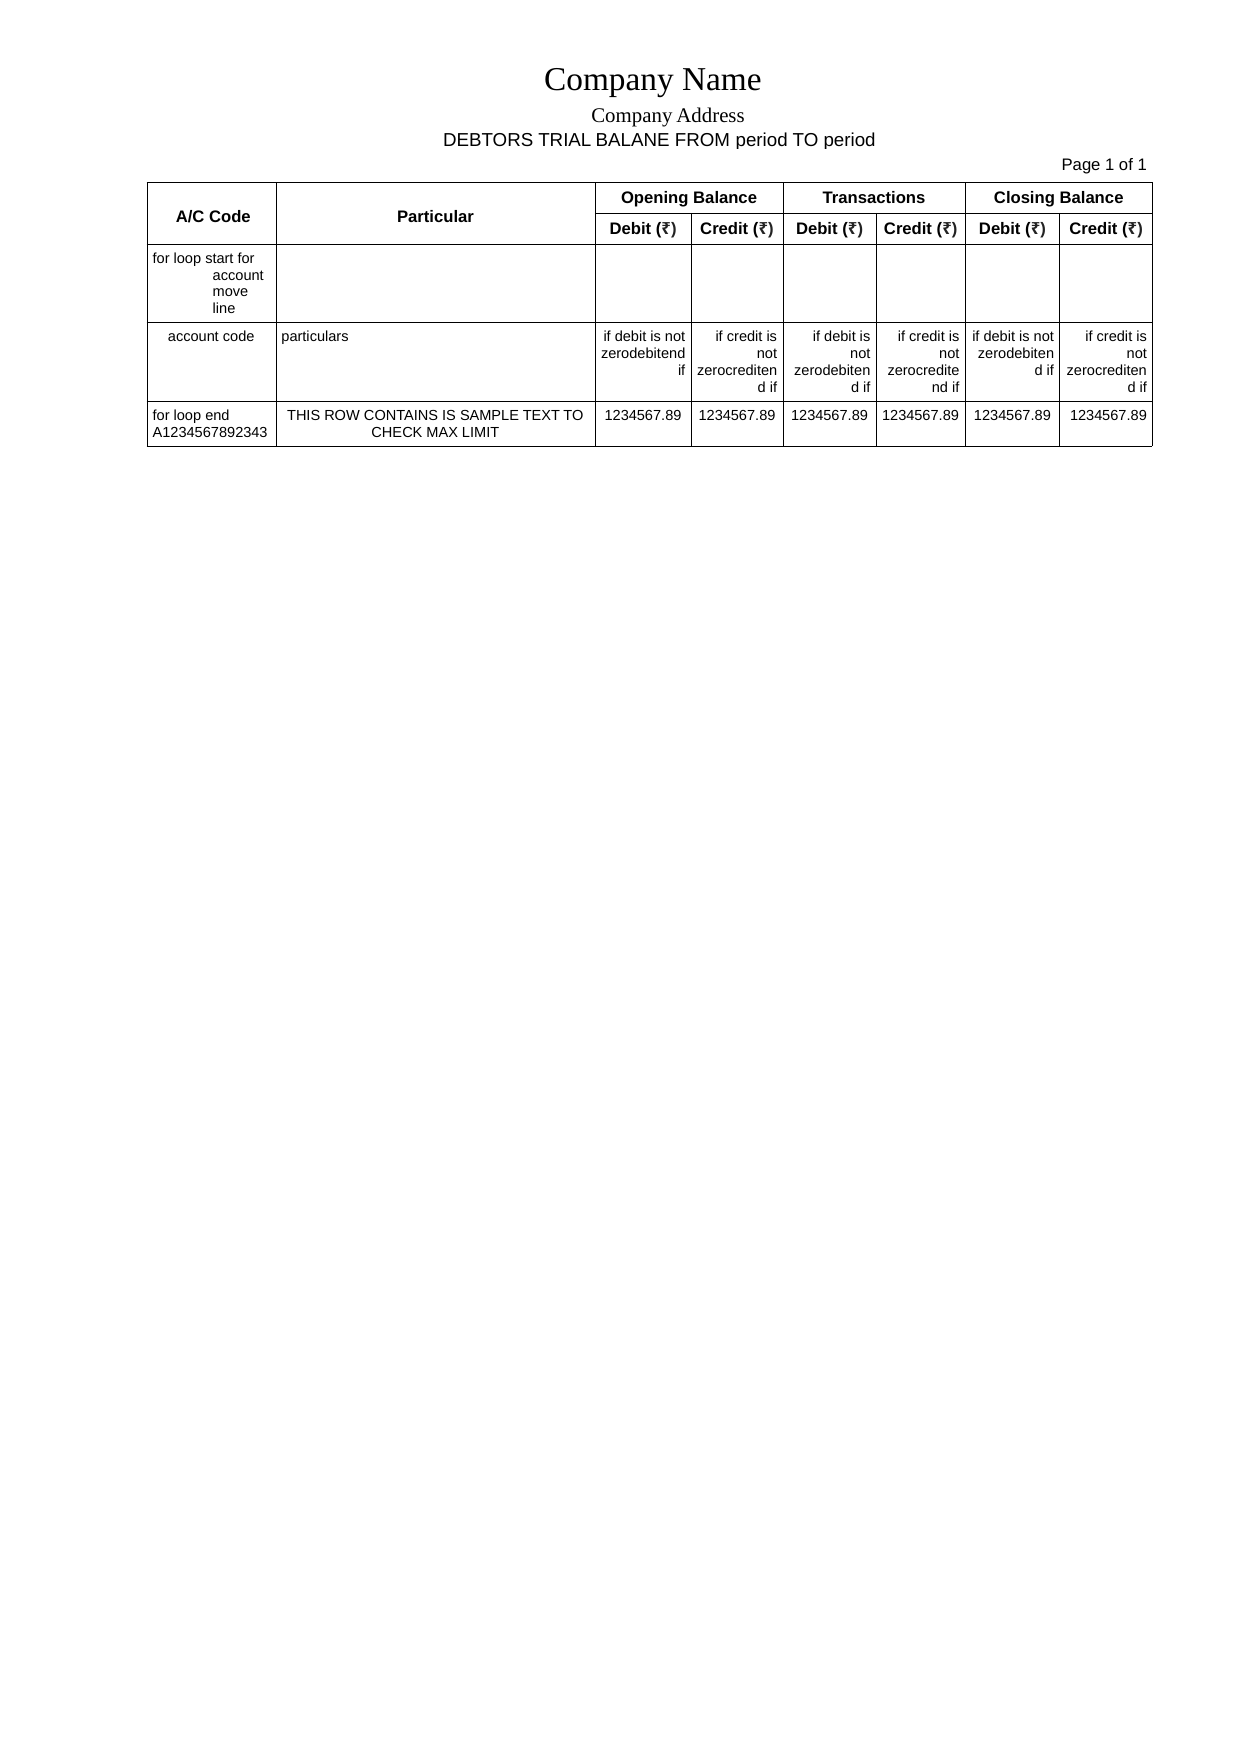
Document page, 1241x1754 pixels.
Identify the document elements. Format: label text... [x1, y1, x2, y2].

table_cell Credit (₹) [692, 214, 783, 243]
table_header [691, 149, 783, 182]
table_cell [784, 245, 876, 322]
table_header [147, 149, 276, 182]
table_cell [692, 245, 783, 322]
table_cell if debit is not zerodebitend if [596, 323, 691, 401]
table_cell Transactions [784, 183, 965, 213]
table_cell [596, 245, 691, 322]
table_cell Particular [277, 183, 595, 243]
table_cell if debit is not zerodebitend if [966, 323, 1059, 401]
table_cell 1234567.89 [966, 402, 1059, 446]
table_cell Debit (₹) [784, 214, 876, 243]
table_cell if debit is not zerodebitend if [784, 323, 876, 401]
table_cell 1234567.89 [784, 402, 876, 446]
table_cell THIS ROW CONTAINS IS SAMPLE TEXT TO CHECK MAX LIMIT [277, 402, 595, 446]
table_header [876, 149, 965, 182]
table_cell 1234567.89 [596, 402, 691, 446]
table_header [783, 149, 876, 182]
table_cell Credit (₹) [877, 214, 965, 243]
table_cell if credit is not zerocreditend if [692, 323, 783, 401]
table_cell for loop start for account move line [148, 245, 276, 322]
table_header [276, 149, 595, 182]
table_cell [877, 245, 965, 322]
table_cell [277, 245, 595, 322]
table_cell 1234567.89 [877, 402, 965, 446]
table_cell 1234567.89 [692, 402, 783, 446]
table_cell if credit is not zerocreditend if [1060, 323, 1152, 401]
table_cell A/C Code [148, 183, 276, 243]
table_cell [1060, 245, 1152, 322]
table_cell 1234567.89 [1060, 402, 1152, 446]
table_cell [966, 245, 1059, 322]
table_header [595, 149, 691, 182]
table_cell Credit (₹) [1060, 214, 1152, 243]
table_cell Closing Balance [966, 183, 1152, 213]
table_cell Debit (₹) [966, 214, 1059, 243]
table_cell if credit is not zerocreditend if [877, 323, 965, 401]
table_header Page 1 of 1 [965, 149, 1152, 182]
table_cell Opening Balance [596, 183, 783, 213]
table_cell account code [148, 323, 276, 401]
table_cell particulars [277, 323, 595, 401]
table_cell Debit (₹) [596, 214, 691, 243]
table_cell for loop end A1234567892343 [148, 402, 276, 446]
